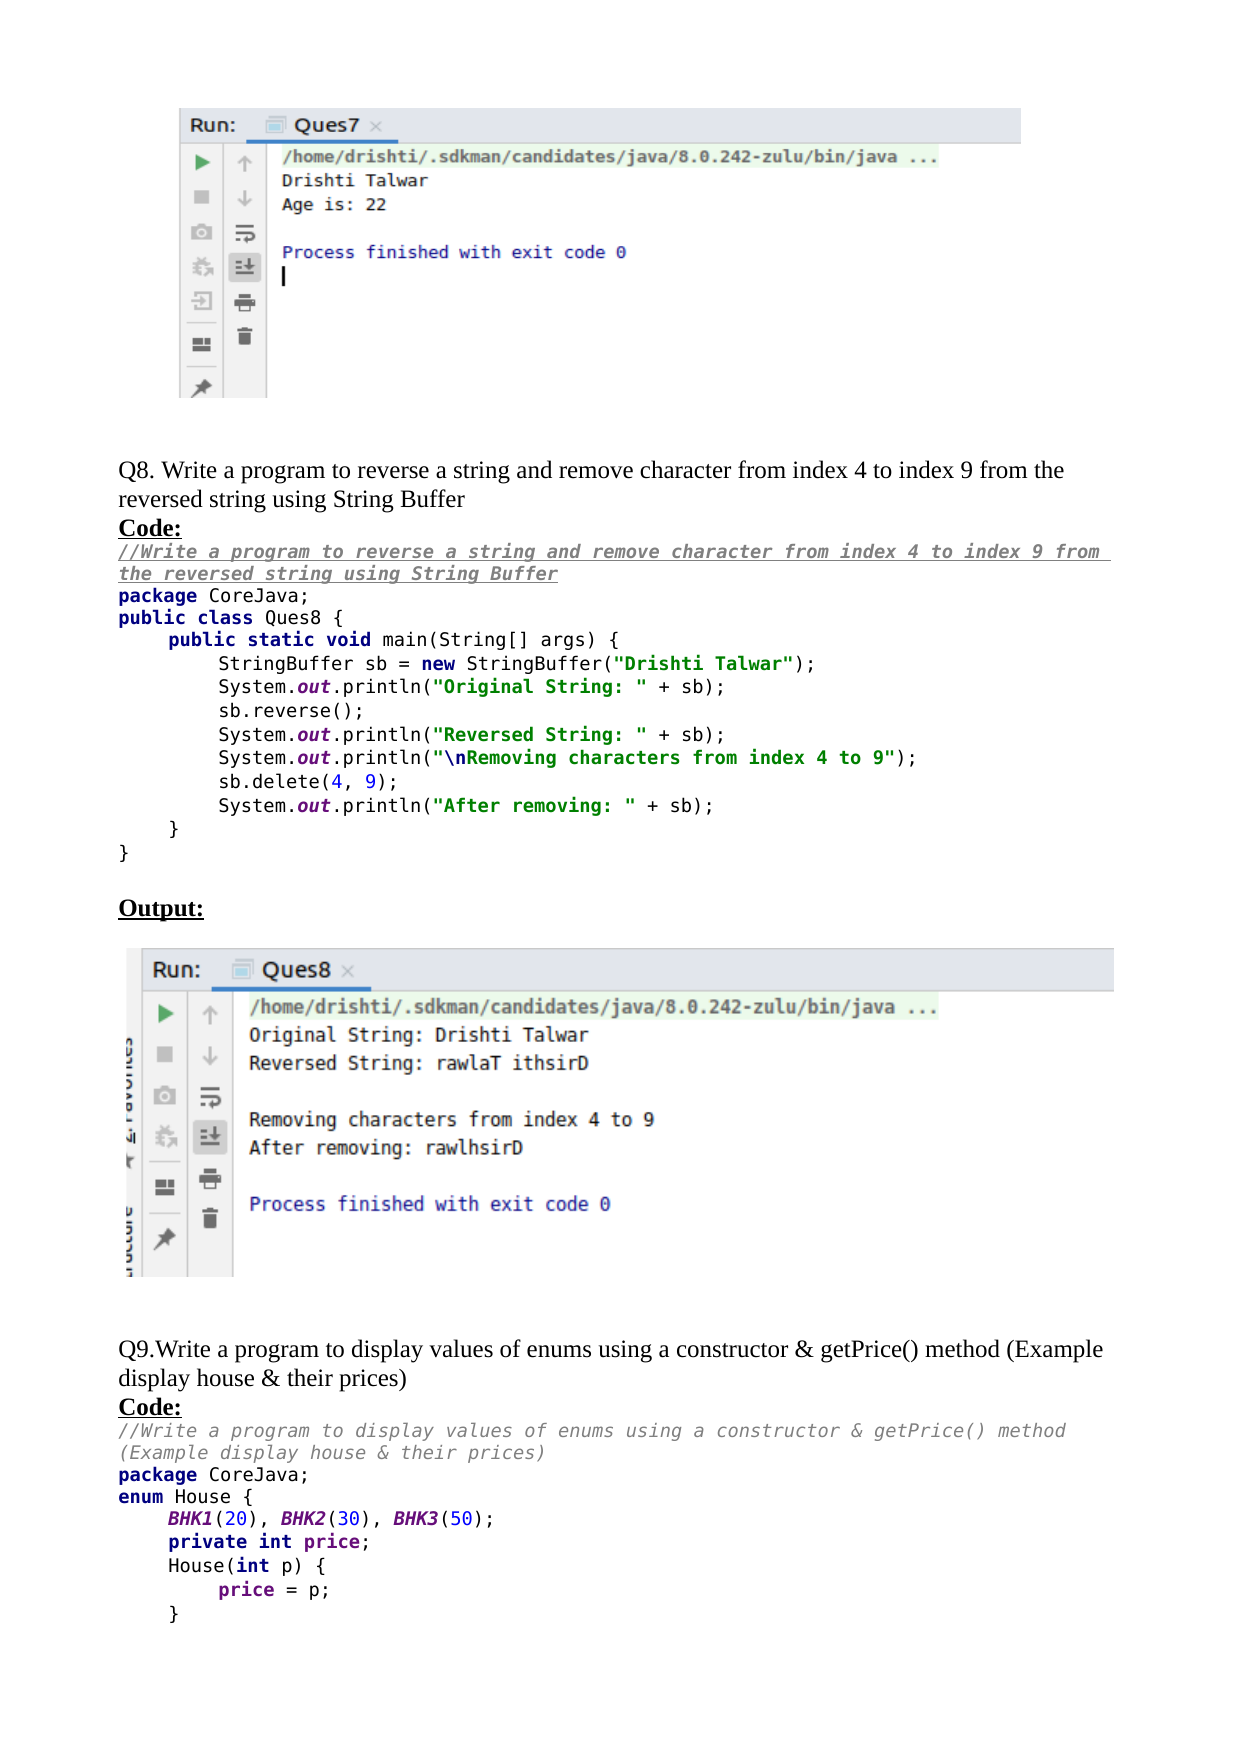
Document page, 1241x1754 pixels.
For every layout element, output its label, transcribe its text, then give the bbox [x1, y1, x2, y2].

text package CoreJava; [118, 1464, 1122, 1486]
text public class Ques8 { [118, 607, 1122, 629]
text Q8. Write a program to reverse a string and remove character from index 4 to index 9 from the reversed string using String Buffer [118, 455, 1122, 513]
text } [118, 1602, 1122, 1626]
picture [126, 948, 1114, 1277]
text Code: [118, 1392, 1122, 1420]
text System.out.println("After removing: " + sb); [118, 794, 1122, 818]
text sb.delete(4, 9); [118, 771, 1122, 794]
text BHK1(20), BHK2(30), BHK3(50); [118, 1508, 1122, 1532]
picture [178, 108, 1021, 398]
text House(int p) { [118, 1555, 1122, 1579]
text System.out.println("Reversed String: " + sb); [118, 724, 1122, 747]
text } [118, 842, 1122, 864]
text public static void main(String[] args) { [118, 629, 1122, 653]
text Q9.Write a program to display values of enums using a constructor & getPrice() method (Example display house & their prices) [118, 1334, 1122, 1392]
text sb.reverse(); [118, 700, 1122, 724]
text enum House { [118, 1486, 1122, 1508]
text private int price; [118, 1532, 1122, 1555]
text package CoreJava; [118, 585, 1122, 607]
text price = p; [118, 1579, 1122, 1602]
text System.out.println("Original String: " + sb); [118, 676, 1122, 700]
text //Write a program to display values of enums using a constructor & getPrice() method (Example display house & their prices) [118, 1420, 1122, 1464]
text Output: [118, 893, 1122, 922]
text //Write a program to reverse a string and remove character from index 4 to index 9 from the reversed string using String Buffer [118, 542, 1122, 585]
text Code: [118, 513, 1122, 542]
text } [118, 818, 1122, 842]
text StringBuffer sb = new StringBuffer("Drishti Talwar"); [118, 653, 1122, 676]
text System.out.println("\nRemoving characters from index 4 to 9"); [118, 747, 1122, 771]
